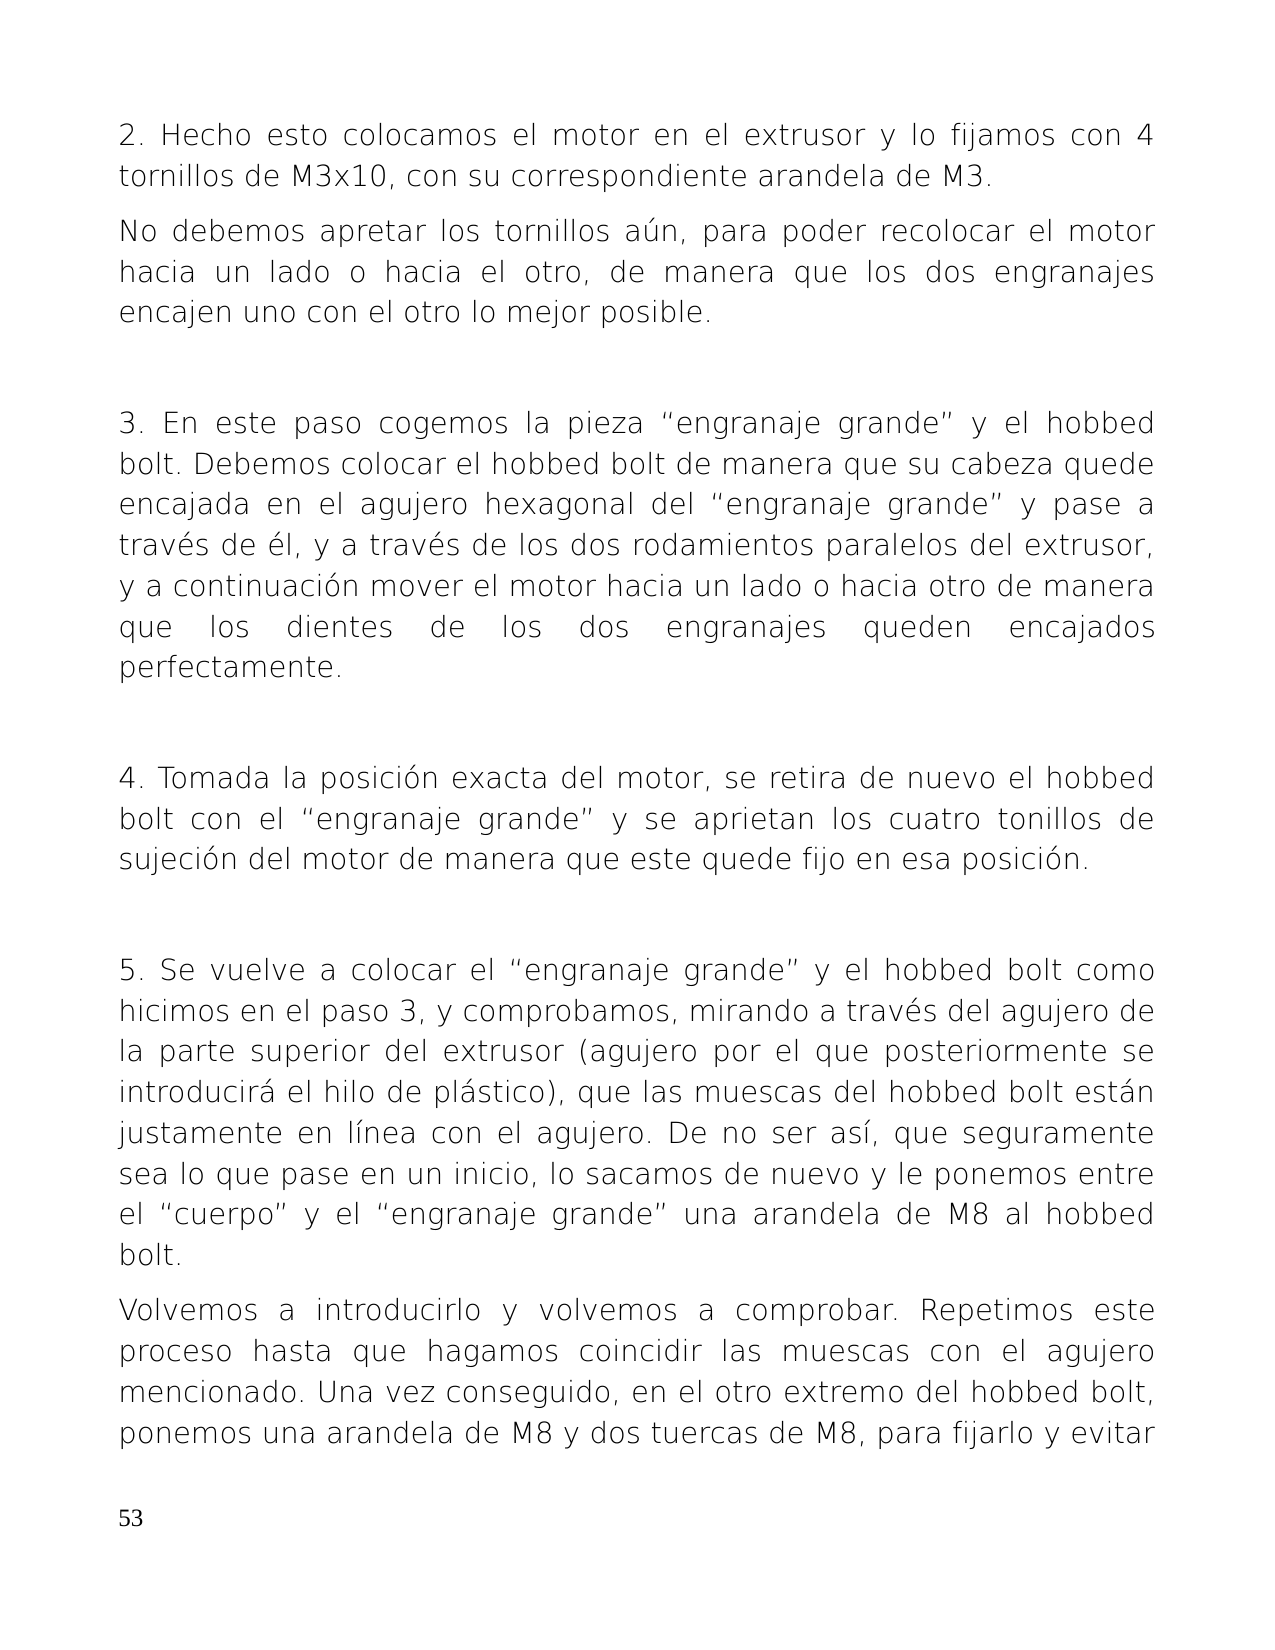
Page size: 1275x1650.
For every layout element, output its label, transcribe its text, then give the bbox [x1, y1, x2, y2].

text Volvemos a introducirlo y volvemos a comprobar. Repetimos este proceso hasta que hagamos coincidir las muescas con el agujero mencionado. Una vez conseguido, en el otro extremo del hobbed bolt, ponemos una arandela de M8 y dos tuercas de M8, para fijarlo y evitar [118, 1294, 1157, 1450]
text 4. Tomada la posición exacta del motor, se retira de nuevo el hobbed bolt con el “engranaje grande” y se aprietan los cuatro tonillos de sujeción del motor de manera que este quede fijo en esa posición. [118, 761, 1157, 877]
text 3. En este paso cogemos la pieza “engranaje grande” y el hobbed bolt. Debemos colocar el hobbed bolt de manera que su cabeza quede encajada en el agujero hexagonal del “engranaje grande” y pase a través de él, y a través de los dos rodamientos paralelos del extrusor, y a continuación mover el motor hacia un lado o hacia otro de manera que los dientes de los dos engranajes queden encajados perfectamente. [118, 406, 1157, 684]
text 5. Se vuelve a colocar el “engranaje grande” y el hobbed bolt como hicimos en el paso 3, y comprobamos, mirando a través del agujero de la parte superior del extrusor (agujero por el que posteriormente se introducirá el hilo de plástico), que las muescas del hobbed bolt están justamente en línea con el agujero. De no ser así, que seguramente sea lo que pase en un inicio, lo sacamos de nuevo y le ponemos entre el “cuerpo” y el “engranaje grande” una arandela de M8 al hobbed bolt. [118, 953, 1157, 1272]
text No debemos apretar los tornillos aún, para poder recolocar el motor hacia un lado o hacia el otro, de manera que los dos engranajes encajen uno con el otro lo mejor posible. [118, 214, 1157, 329]
text 2. Hecho esto colocamos el motor en el extrusor y lo fijamos con 4 tornillos de M3x10, con su correspondiente arandela de M3. [118, 118, 1157, 193]
